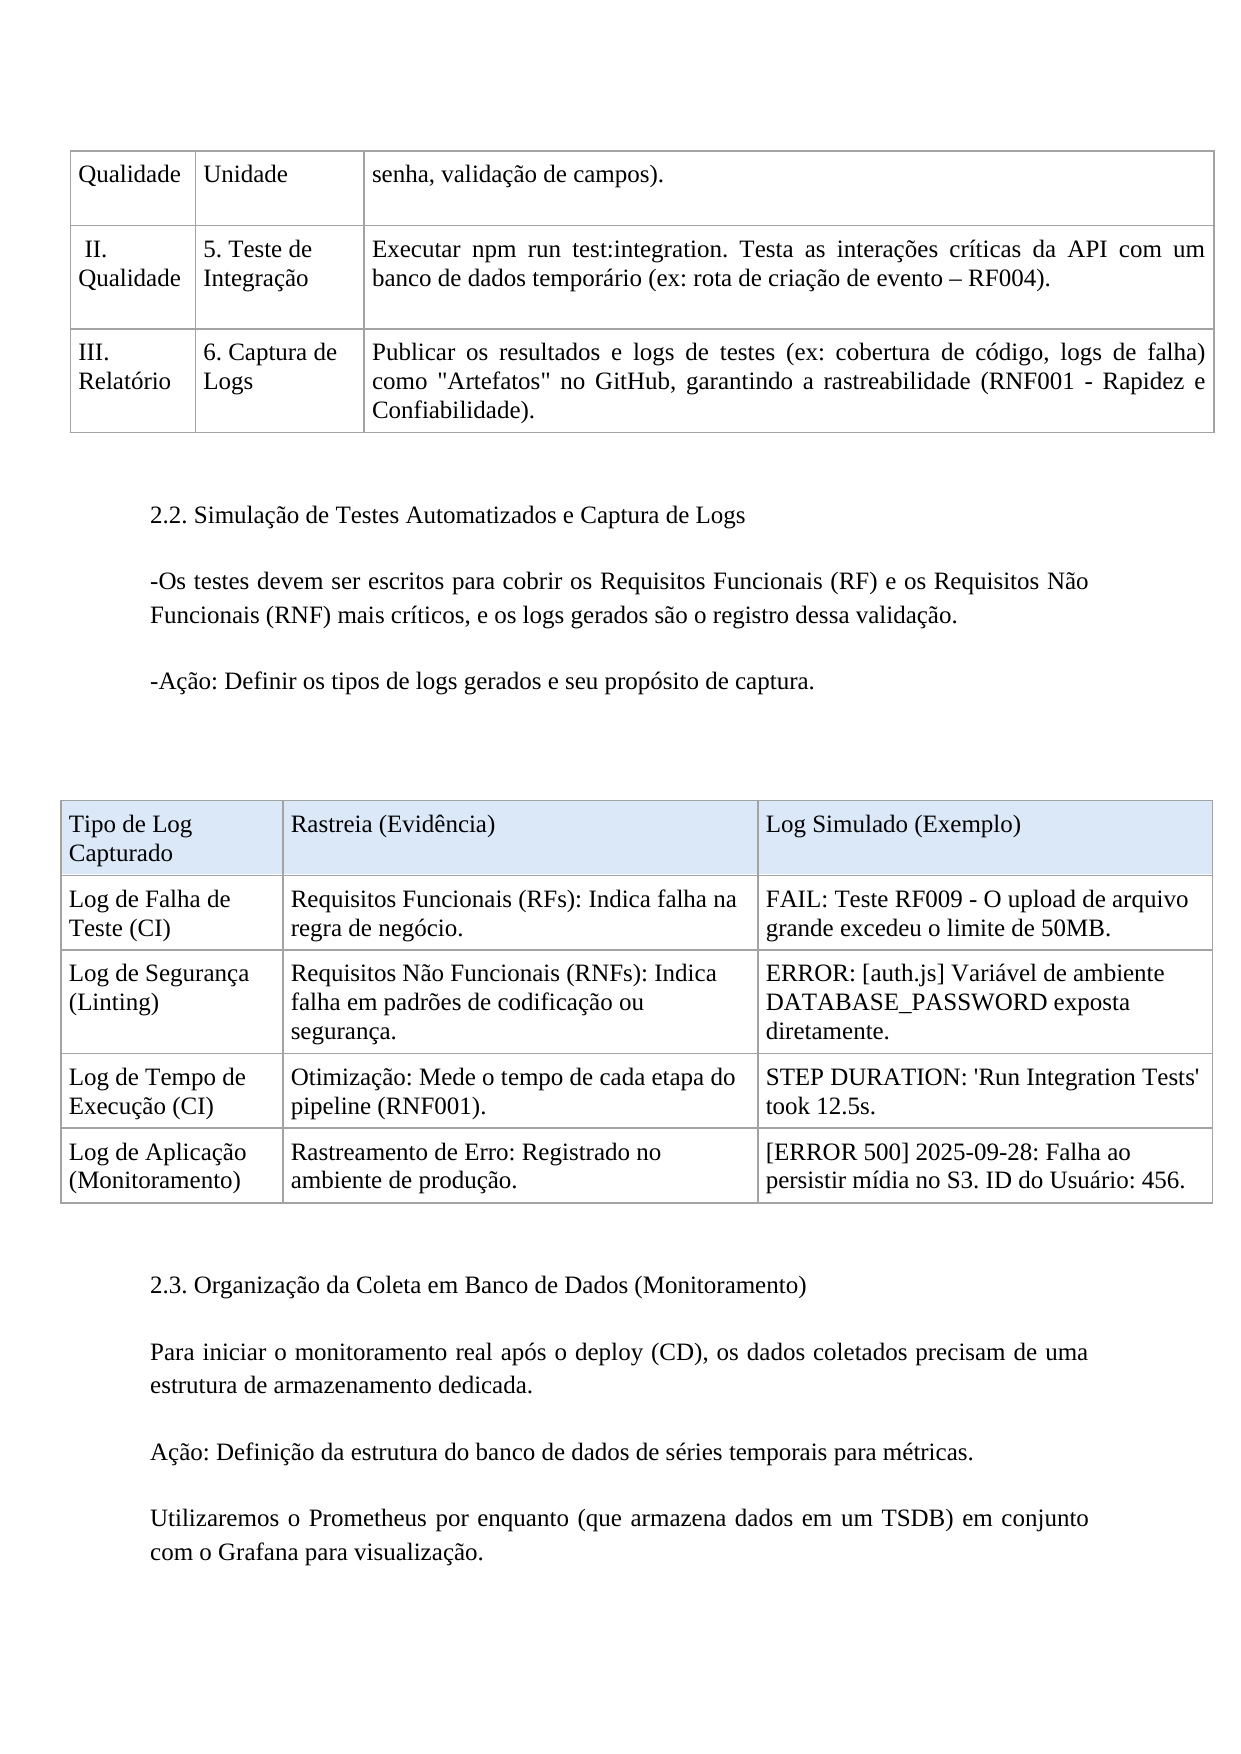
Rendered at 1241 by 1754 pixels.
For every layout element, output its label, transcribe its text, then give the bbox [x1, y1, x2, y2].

table_cell 5. Teste de Integração [196, 226, 363, 328]
table_cell III. Relatório [71, 330, 195, 432]
table_cell 6. Captura de Logs [196, 330, 363, 432]
table_cell Rastreamento de Erro: Registrado no ambiente de produção. [284, 1129, 757, 1202]
table_cell Qualidade [71, 152, 195, 225]
table_cell senha, validação de campos). [365, 152, 1213, 225]
text 2.3. Organização da Coleta em Banco de Dados (Monitoramento) [150, 1270, 1090, 1299]
table_cell Log de Tempo de Execução (CI) [62, 1054, 282, 1127]
table_header Rastreia (Evidência) [284, 801, 757, 874]
text Utilizaremos o Prometheus por enquanto (que armazena dados em um TSDB) em conjunto com o Grafana para visualização. [150, 1503, 1090, 1566]
table_cell II. Qualidade [71, 226, 195, 328]
table_cell Executar npm run test:integration. Testa as interações críticas da API com um banco de dados temporário (ex: rota de criação de evento – RF004). [365, 226, 1213, 328]
table_cell Requisitos Não Funcionais (RNFs): Indica falha em padrões de codificação ou segurança. [284, 951, 757, 1053]
text Para iniciar o monitoramento real após o deploy (CD), os dados coletados precisam de uma estrutura de armazenamento dedicada. [150, 1337, 1090, 1399]
table_cell Log de Aplicação (Monitoramento) [62, 1129, 282, 1202]
table_cell Otimização: Mede o tempo de cada etapa do pipeline (RNF001). [284, 1054, 757, 1127]
table_cell Unidade [196, 152, 363, 225]
table_cell FAIL: Teste RF009 - O upload de arquivo grande excedeu o limite de 50MB. [759, 876, 1212, 949]
table_cell Log de Segurança (Linting) [62, 951, 282, 1053]
table_cell Log de Falha de Teste (CI) [62, 876, 282, 949]
table_cell STEP DURATION: 'Run Integration Tests' took 12.5s. [759, 1054, 1212, 1127]
table_cell ERROR: [auth.js] Variável de ambiente DATABASE_PASSWORD exposta diretamente. [759, 951, 1212, 1053]
text 2.2. Simulação de Testes Automatizados e Captura de Logs [150, 500, 1090, 528]
text -Ação: Definir os tipos de logs gerados e seu propósito de captura. [150, 666, 1090, 695]
text Ação: Definição da estrutura do banco de dados de séries temporais para métricas. [150, 1437, 1090, 1466]
table_cell [ERROR 500] 2025-09-28: Falha ao persistir mídia no S3. ID do Usuário: 456. [759, 1129, 1212, 1202]
table_header Tipo de Log Capturado [62, 801, 282, 874]
table_header Log Simulado (Exemplo) [759, 801, 1212, 874]
table_cell Requisitos Funcionais (RFs): Indica falha na regra de negócio. [284, 876, 757, 949]
text -Os testes devem ser escritos para cobrir os Requisitos Funcionais (RF) e os Requisitos Não Funcionais (RNF) mais críticos, e os logs gerados são o registro dessa validação. [150, 566, 1090, 628]
table_cell Publicar os resultados e logs de testes (ex: cobertura de código, logs de falha) como "Artefatos" no GitHub, garantindo a rastreabilidade (RNF001 - Rapidez e Confiabilidade). [365, 330, 1213, 432]
